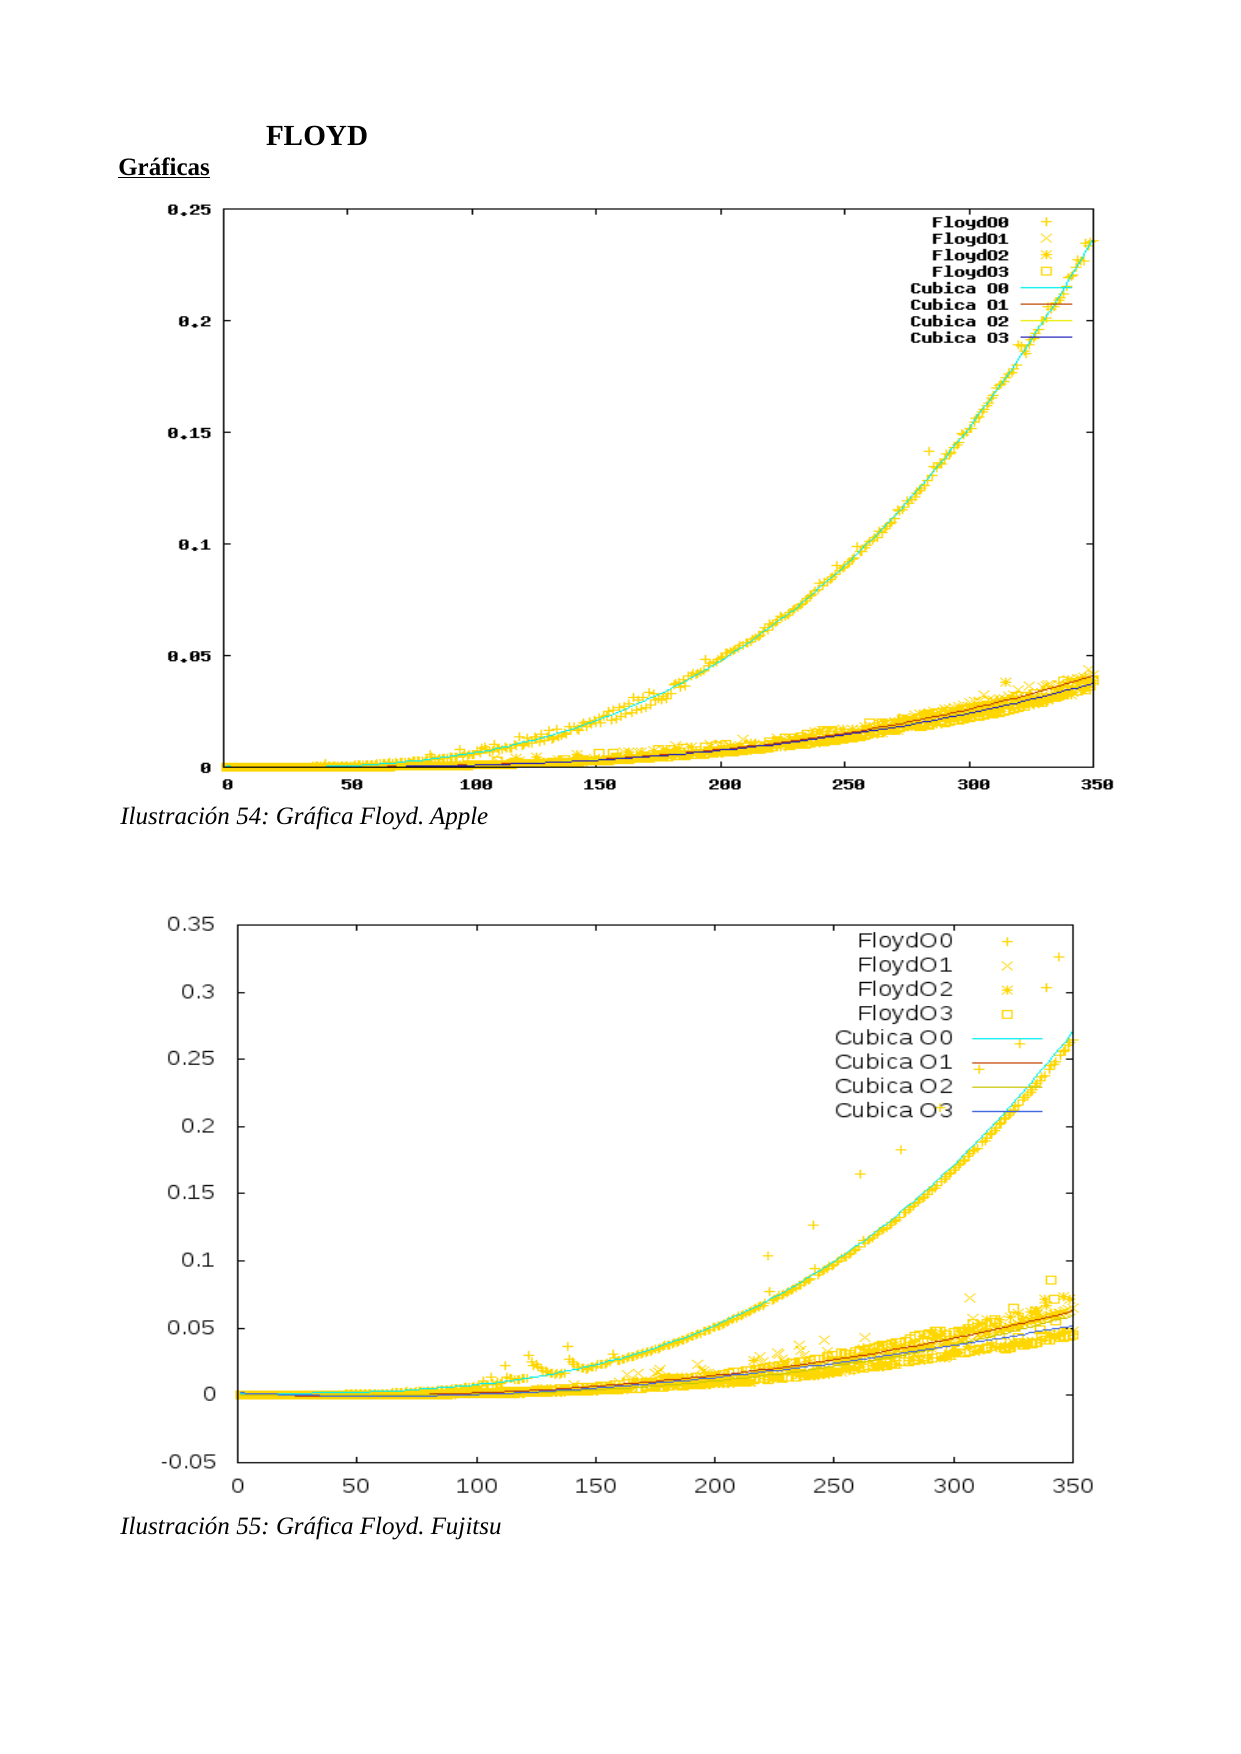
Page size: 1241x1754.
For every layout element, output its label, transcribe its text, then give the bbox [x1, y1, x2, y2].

text Ilustración 54: Gráfica Floyd. Apple [120, 801, 1120, 829]
text FLOYD [118, 118, 1122, 152]
picture [120, 899, 1121, 1512]
text Ilustración 55: Gráfica Floyd. Fujitsu [120, 1512, 1120, 1540]
text Gráficas [118, 152, 1122, 180]
picture [120, 192, 1121, 801]
